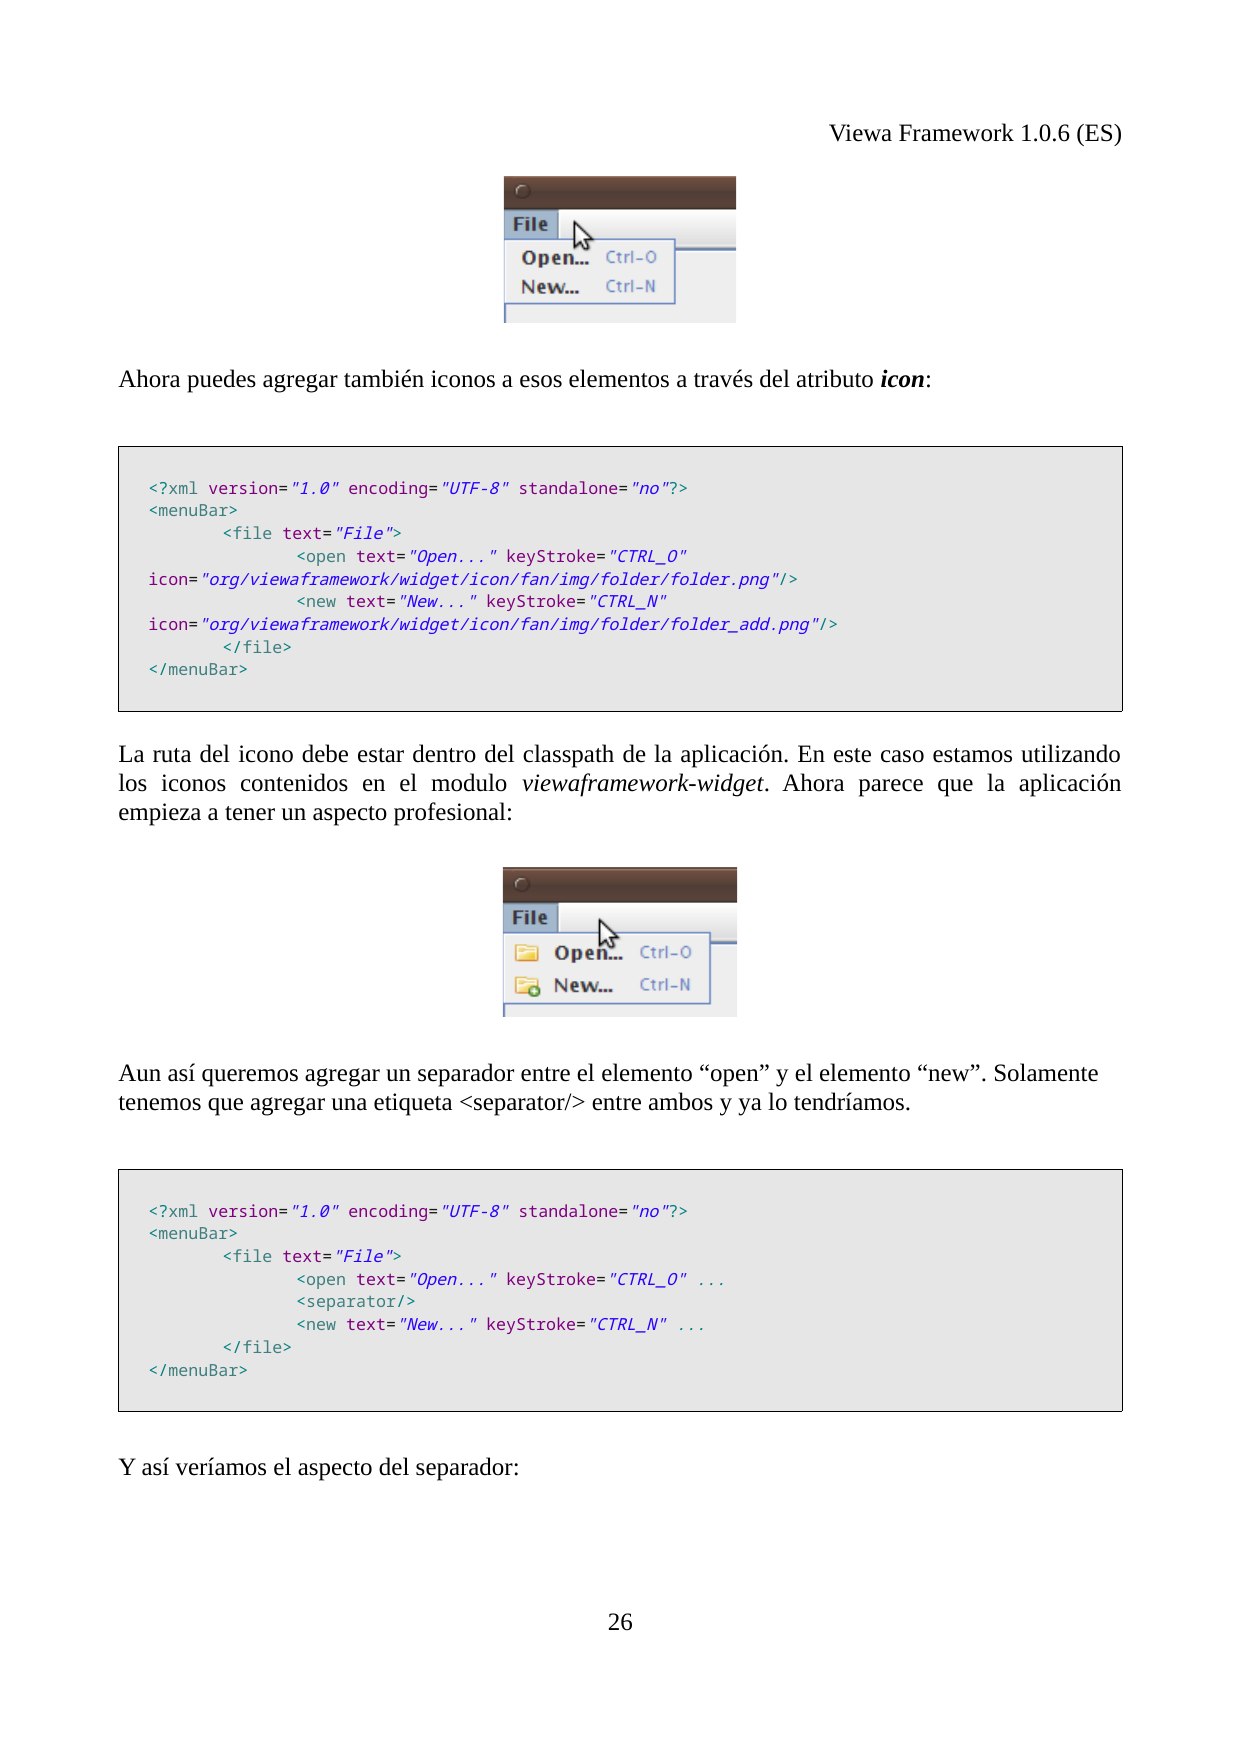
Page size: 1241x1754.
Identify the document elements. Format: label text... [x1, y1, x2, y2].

text Aun así queremos agregar un separador entre el elemento “open” y el elemento “new”. Solamente tenemos que agregar una etiqueta <separator/> entre ambos y ya lo tendríamos. [118, 1058, 1122, 1115]
picture [503, 176, 737, 323]
text Y así veríamos el aspecto del separador: [118, 1452, 1122, 1481]
text La ruta del icono debe estar dentro del classpath de la aplicación. En este caso estamos utilizando los iconos contenidos en el modulo viewaframework-widget. Ahora parece que la aplicación empieza a tener un aspecto profesional: [118, 739, 1122, 826]
table_header <?xml version="1.0" encoding="UTF-8" standalone="no"?> <menuBar> <file text="File"> <open text="Open..." keyStroke="CTRL_O" ... <separator/> <new text="New..." keyStroke="CTRL_N" ... </file> </menuBar> [119, 1170, 1122, 1411]
table_header <?xml version="1.0" encoding="UTF-8" standalone="no"?> <menuBar> <file text="File"> <open text="Open..." keyStroke="CTRL_O" icon="org/viewaframework/widget/icon/fan/img/folder/folder.png"/> <new text="New..." keyStroke="CTRL_N" icon="org/viewaframework/widget/icon/fan/img/folder/folder_add.png"/> </file> </menuBar> [119, 447, 1122, 711]
picture [502, 867, 738, 1017]
text Ahora puedes agregar también iconos a esos elementos a través del atributo icon: [118, 364, 1122, 392]
